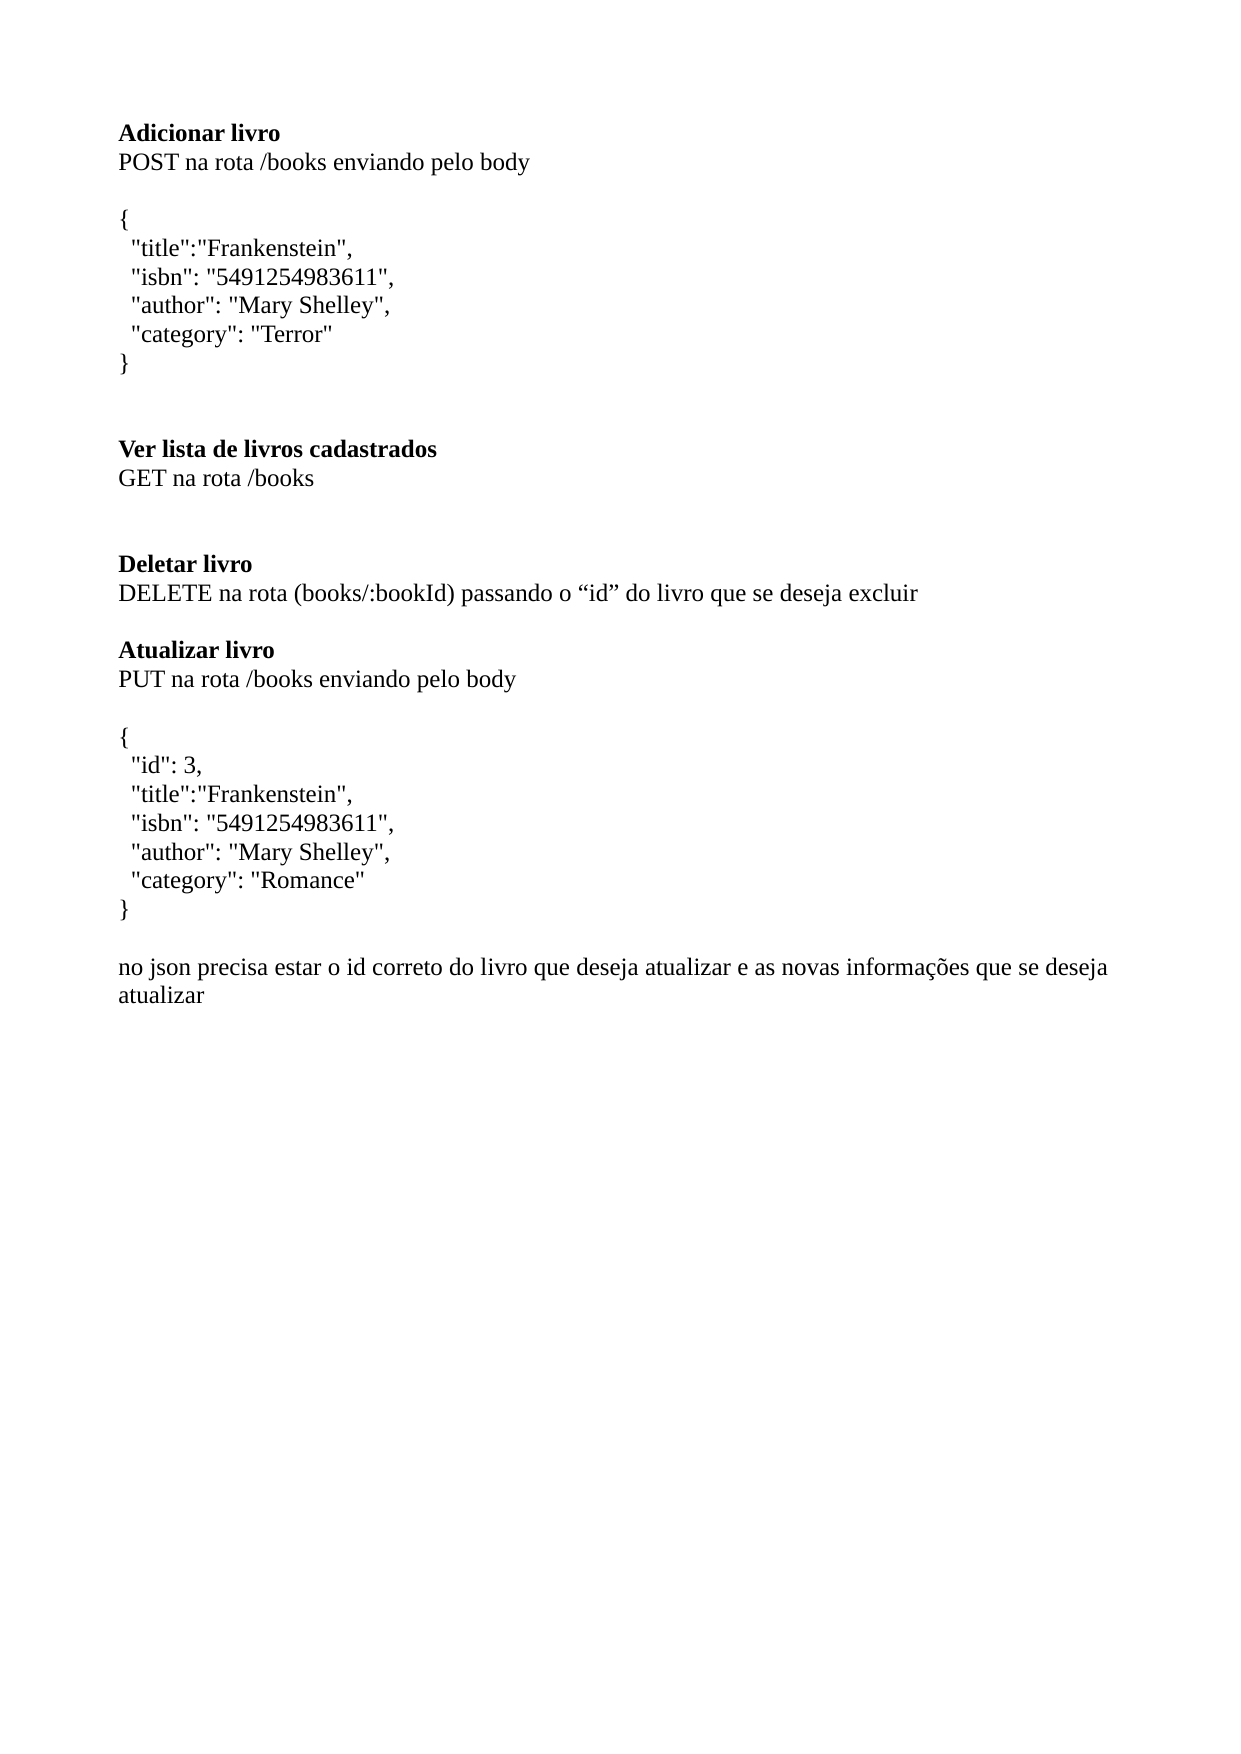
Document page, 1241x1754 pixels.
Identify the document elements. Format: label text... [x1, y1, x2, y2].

text "isbn": "5491254983611", [118, 808, 1122, 837]
text { [118, 722, 1122, 751]
text Ver lista de livros cadastrados [118, 434, 1122, 463]
text } [118, 894, 1122, 923]
text "isbn": "5491254983611", [118, 262, 1122, 291]
text Atualizar livro [118, 636, 1122, 664]
text "author": "Mary Shelley", [118, 837, 1122, 866]
text "title":"Frankenstein", [118, 779, 1122, 808]
text } [118, 348, 1122, 377]
text Adicionar livro [118, 118, 1122, 147]
text "category": "Romance" [118, 866, 1122, 894]
text { [118, 204, 1122, 233]
text "category": "Terror" [118, 319, 1122, 348]
text Deletar livro [118, 549, 1122, 578]
text "title":"Frankenstein", [118, 233, 1122, 262]
text PUT na rota /books enviando pelo body [118, 664, 1122, 693]
text "author": "Mary Shelley", [118, 291, 1122, 319]
text no json precisa estar o id correto do livro que deseja atualizar e as novas informações que se deseja atualizar [118, 952, 1122, 1009]
text DELETE na rota (books/:bookId) passando o “id” do livro que se deseja excluir [118, 578, 1122, 607]
text GET na rota /books [118, 463, 1122, 492]
text "id": 3, [118, 751, 1122, 779]
text POST na rota /books enviando pelo body [118, 147, 1122, 176]
